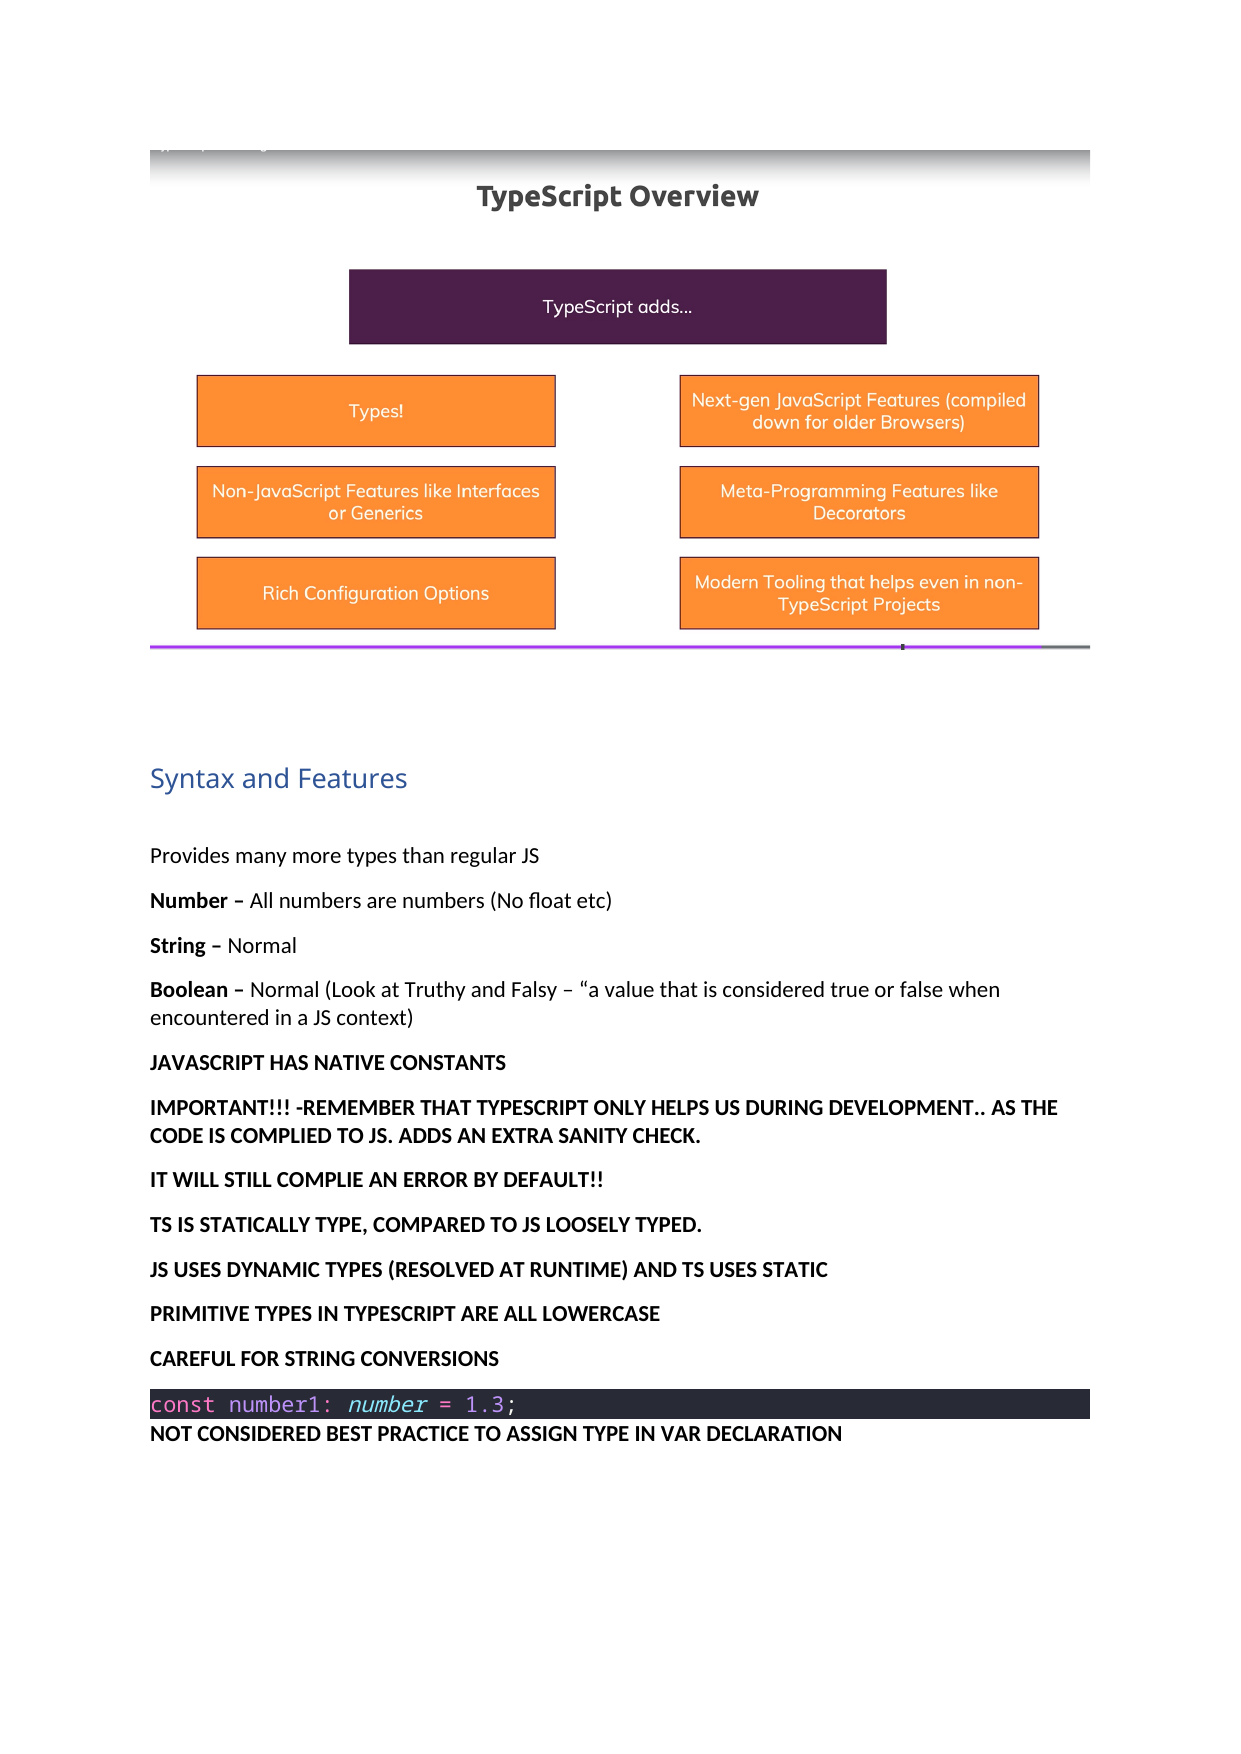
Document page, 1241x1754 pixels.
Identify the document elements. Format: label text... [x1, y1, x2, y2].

text const number1: number = 1.3; [150, 1389, 1090, 1419]
text IMPORTANT!!! -REMEMBER THAT TYPESCRIPT ONLY HELPS US DURING DEVELOPMENT.. AS THE CODE IS COMPLIED TO JS. ADDS AN EXTRA SANITY CHECK. [150, 1093, 1090, 1149]
text TS IS STATICALLY TYPE, COMPARED TO JS LOOSELY TYPED. [150, 1210, 1090, 1238]
text String – Normal [150, 931, 1090, 959]
text Boolean – Normal (Look at Truthy and Falsy – “a value that is considered true or false when encountered in a JS context) [150, 975, 1090, 1031]
text JAVASCRIPT HAS NATIVE CONSTANTS [150, 1048, 1090, 1076]
text IT WILL STILL COMPLIE AN ERROR BY DEFAULT!! [150, 1166, 1090, 1193]
text Number – All numbers are numbers (No float etc) [150, 886, 1090, 914]
text NOT CONSIDERED BEST PRACTICE TO ASSIGN TYPE IN VAR DECLARATION [150, 1419, 1090, 1447]
text CAREFUL FOR STRING CONVERSIONS [150, 1344, 1090, 1372]
text JS USES DYNAMIC TYPES (RESOLVED AT RUNTIME) AND TS USES STATIC [150, 1255, 1090, 1283]
text Provides many more types than regular JS [150, 841, 1090, 869]
subtitle Syntax and Features [150, 760, 1090, 797]
text PRIMITIVE TYPES IN TYPESCRIPT ARE ALL LOWERCASE [150, 1299, 1090, 1328]
